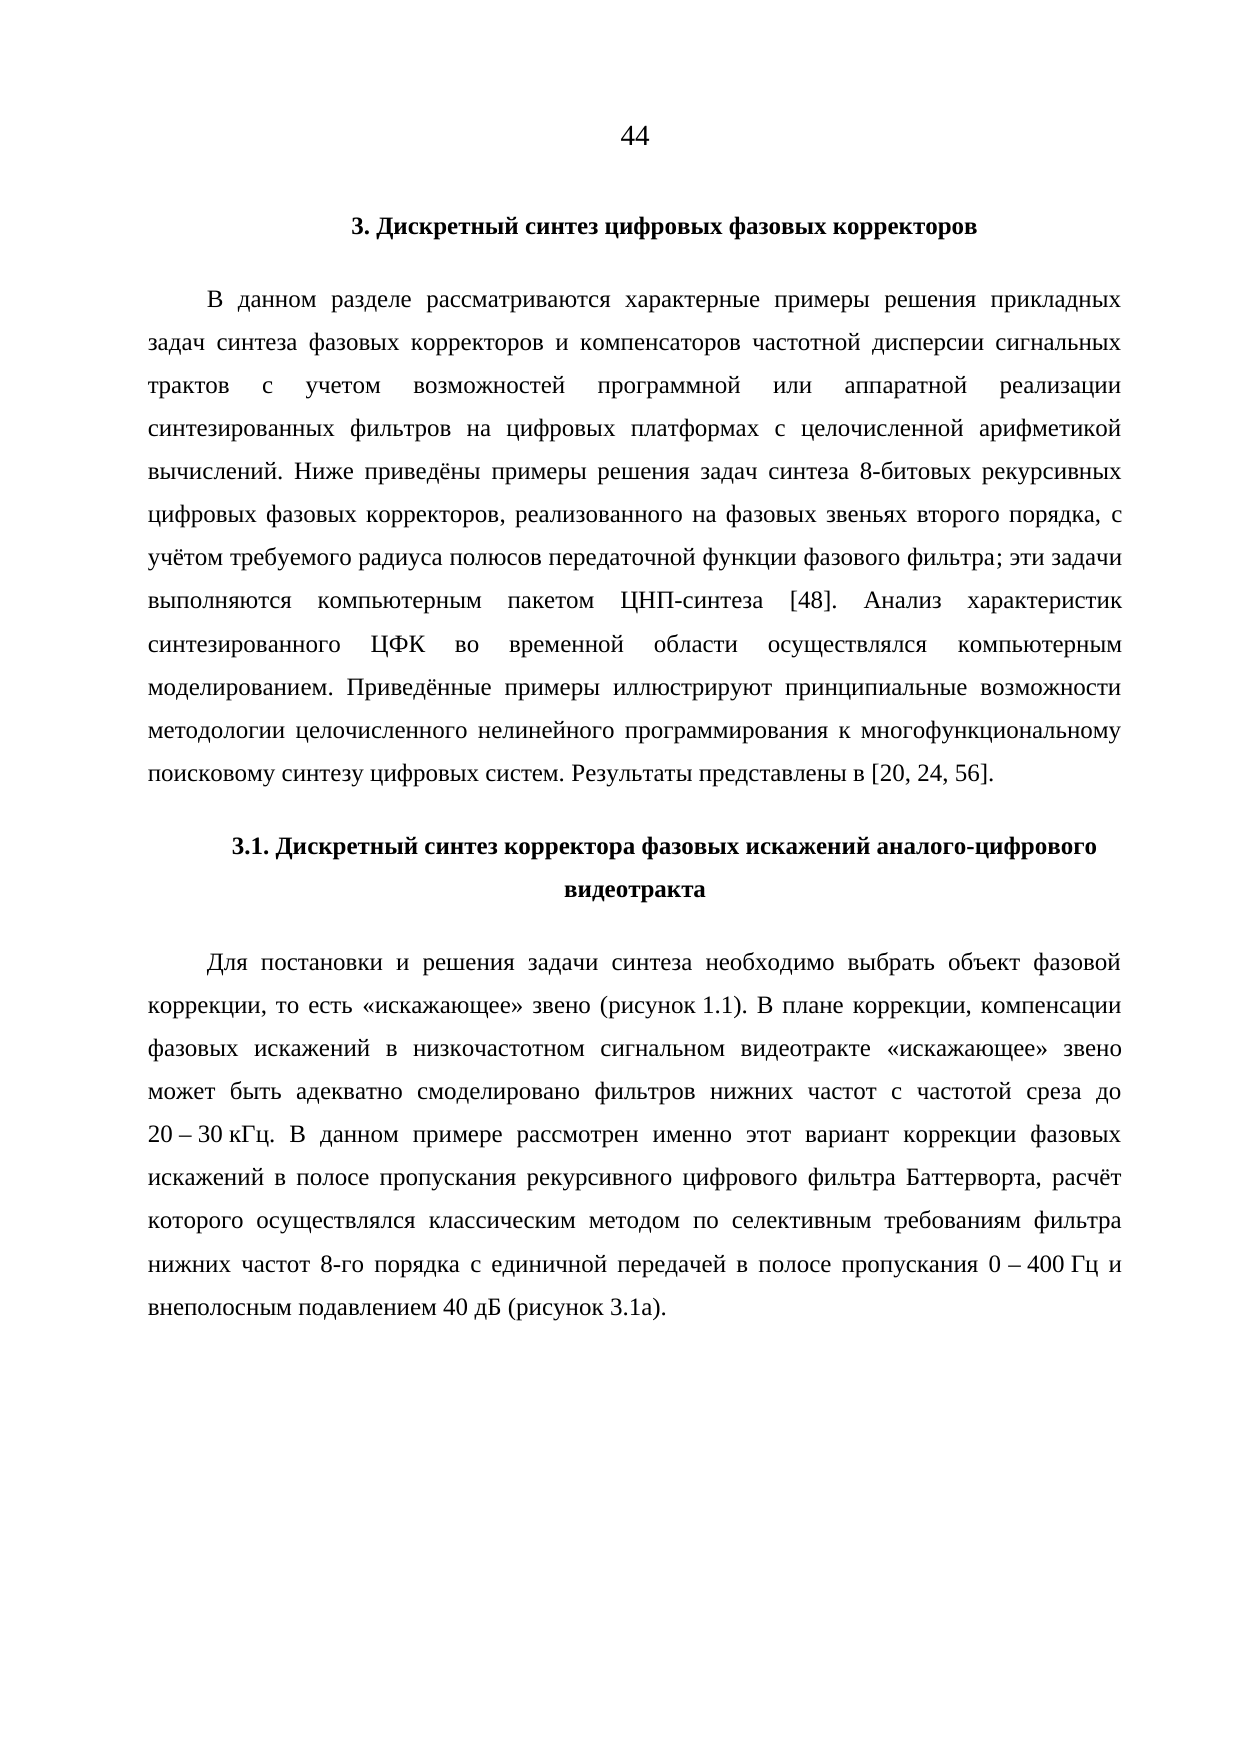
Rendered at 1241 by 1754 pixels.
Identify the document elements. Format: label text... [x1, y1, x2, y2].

text В данном разделе рассматриваются характерные примеры решения прикладных задач синтеза фазовых корректоров и компенсаторов частотной дисперсии сигнальных трактов с учетом возможностей программной или аппаратной реализации синтезированных фильтров на цифровых платформах с целочисленной арифметикой вычислений. Ниже приведёны примеры решения задач синтеза 8-битовых рекурсивных цифровых фазовых корректоров, реализованного на фазовых звеньях второго порядка, с учётом требуемого радиуса полюсов передаточной функции фазового фильтра; эти задачи выполняются компьютерным пакетом ЦНП-синтеза [48]. Анализ характеристик синтезированного ЦФК во временной области осуществлялся компьютерным моделированием. Приведённые примеры иллюстрируют принципиальные возможности методологии целочисленного нелинейного программирования к многофункциональному поисковому синтезу цифровых систем. Результаты представлены в [20, 24, 56]. [148, 284, 1122, 787]
subtitle 3.1. Дискретный синтез корректора фазовых искажений аналого-цифрового видеотракта [148, 831, 1122, 903]
text Для постановки и решения задачи синтеза необходимо выбрать объект фазовой коррекции, то есть «искажающее» звено (рисунок 1.1). В плане коррекции, компенсации фазовых искажений в низкочастотном сигнальном видеотракте «искажающее» звено может быть адекватно смоделировано фильтров нижних частот с частотой среза до 20 – 30 кГц. В данном примере рассмотрен именно этот вариант коррекции фазовых искажений в полосе пропускания рекурсивного цифрового фильтра Баттерворта, расчёт которого осуществлялся классическим методом по селективным требованиям фильтра нижних частот 8-го порядка с единичной передачей в полосе пропускания 0 – 400 Гц и внеполосным подавлением 40 дБ (рисунок 3.1а). [148, 947, 1122, 1321]
subtitle 3. Дискретный синтез цифровых фазовых корректоров [148, 211, 1122, 239]
